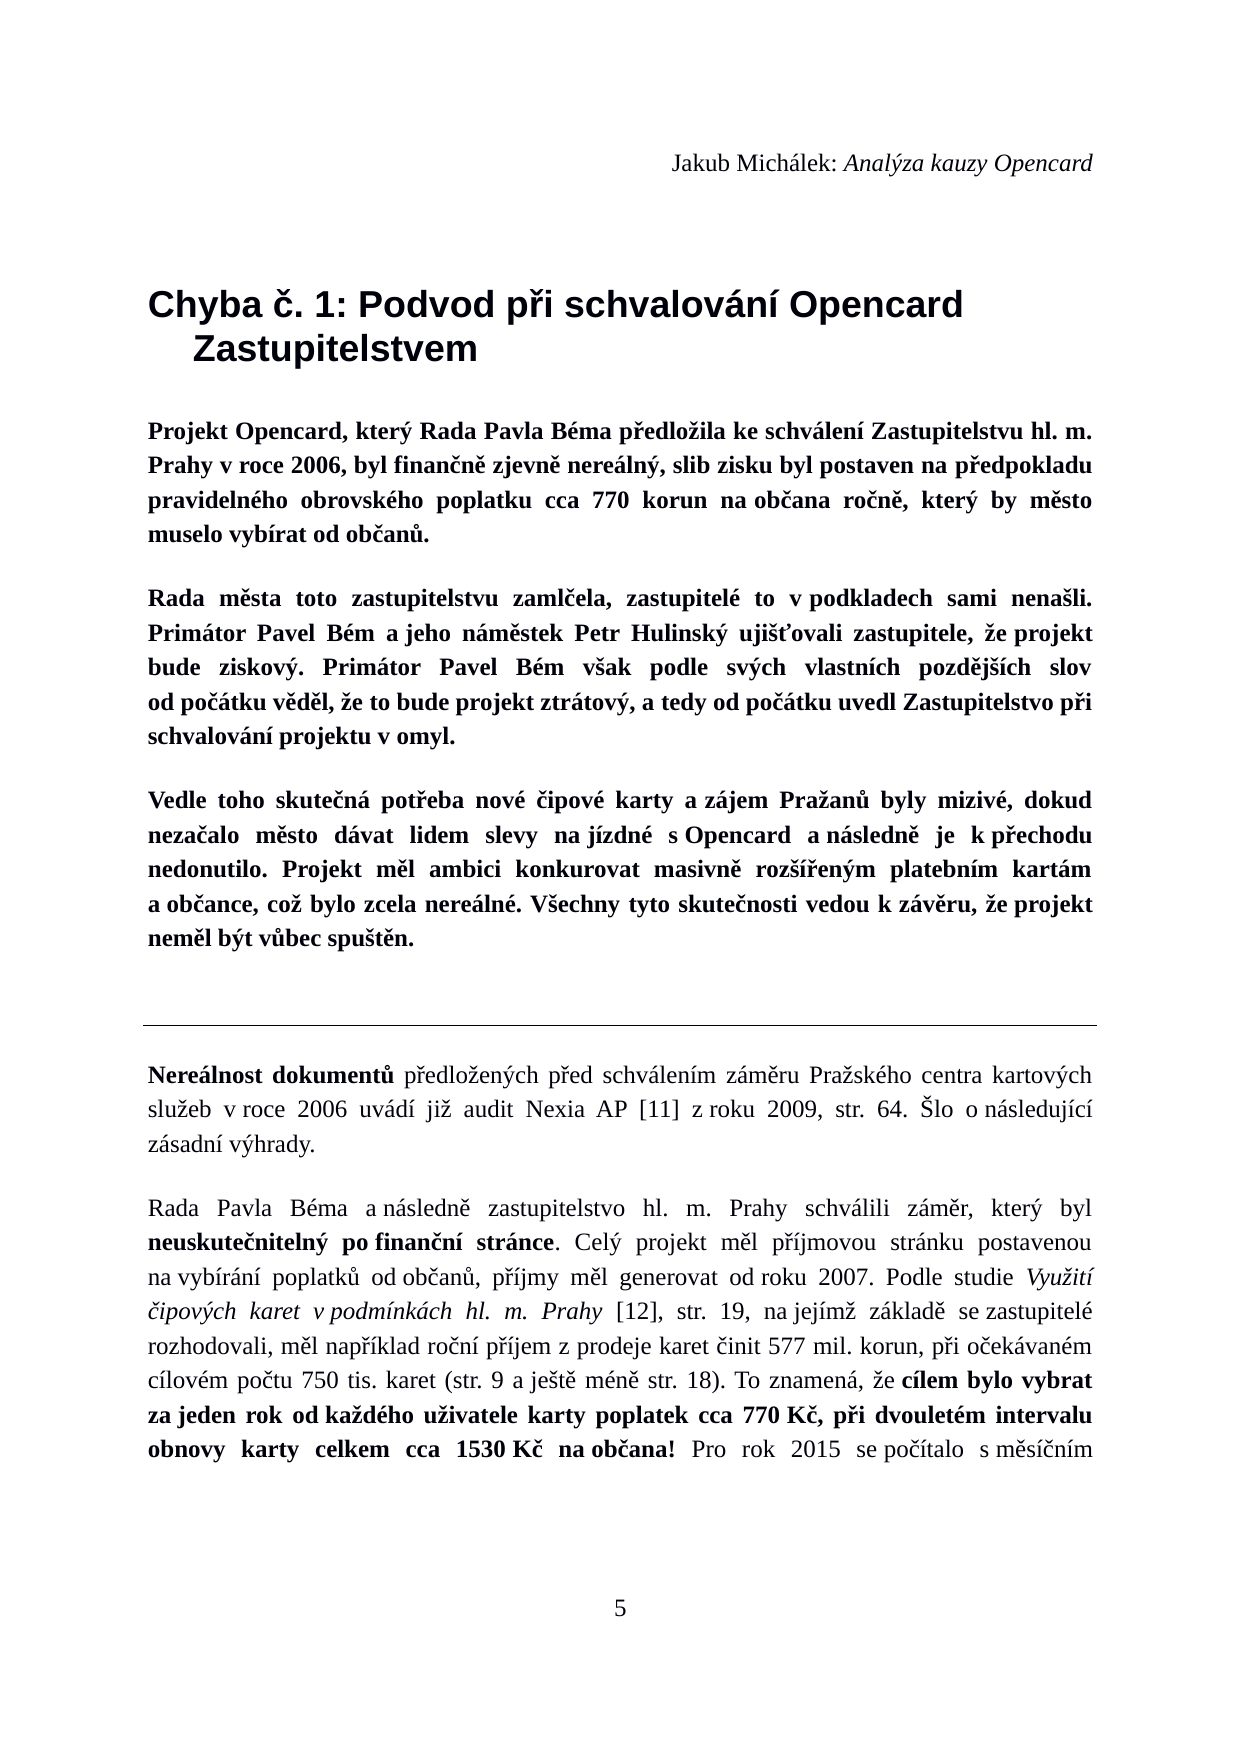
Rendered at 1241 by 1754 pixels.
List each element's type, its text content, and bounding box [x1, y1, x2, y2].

text Projekt Opencard, který Rada Pavla Béma předložila ke schválení Zastupitelstvu hl. m. Prahy v roce 2006, byl finančně zjevně nereálný, slib zisku byl postaven na předpokladu pravidelného obrovského poplatku cca 770 korun na občana ročně, který by město muselo vybírat od občanů. [148, 416, 1093, 548]
text Vedle toho skutečná potřeba nové čipové karty a zájem Pražanů byly mizivé, dokud nezačalo město dávat lidem slevy na jízdné s Opencard a následně je k přechodu nedonutilo. Projekt měl ambici konkurovat masivně rozšířeným platebním kartám a občance, což bylo zcela nereálné. Všechny tyto skutečnosti vedou k závěru, že projekt neměl být vůbec spuštěn. [148, 785, 1093, 952]
text Nereálnost dokumentů předložených před schválením záměru Pražského centra kartových služeb v roce 2006 uvádí již audit Nexia AP [11] z roku 2009, str. 64. Šlo o následující zásadní výhrady. [148, 1060, 1093, 1158]
text Rada Pavla Béma a následně zastupitelstvo hl. m. Prahy schválili záměr, který byl neuskutečnitelný po finanční stránce. Celý projekt měl příjmovou stránku postavenou na vybírání poplatků od občanů, příjmy měl generovat od roku 2007. Podle studie Využití čipových karet v podmínkách hl. m. Prahy [12], str. 19, na jejímž základě se zastupitelé rozhodovali, měl například roční příjem z prodeje karet činit 577 mil. korun, při očekávaném cílovém počtu 750 tis. karet (str. 9 a ještě méně str. 18). To znamená, že cílem bylo vybrat za jeden rok od každého uživatele karty poplatek cca 770 Kč, při dvouletém intervalu obnovy karty celkem cca 1530 Kč na občana! Pro rok 2015 se počítalo s měsíčním [148, 1193, 1093, 1463]
text Rada města toto zastupitelstvu zamlčela, zastupitelé to v podkladech sami nenašli. Primátor Pavel Bém a jeho náměstek Petr Hulinský ujišťovali zastupitele, že projekt bude ziskový. Primátor Pavel Bém však podle svých vlastních pozdějších slov od počátku věděl, že to bude projekt ztrátový, a tedy od počátku uvedl Zastupitelstvo při schvalování projektu v omyl. [148, 583, 1093, 750]
subtitle Chyba č. 1: Podvod při schvalování Opencard Zastupitelstvem [148, 283, 1093, 369]
